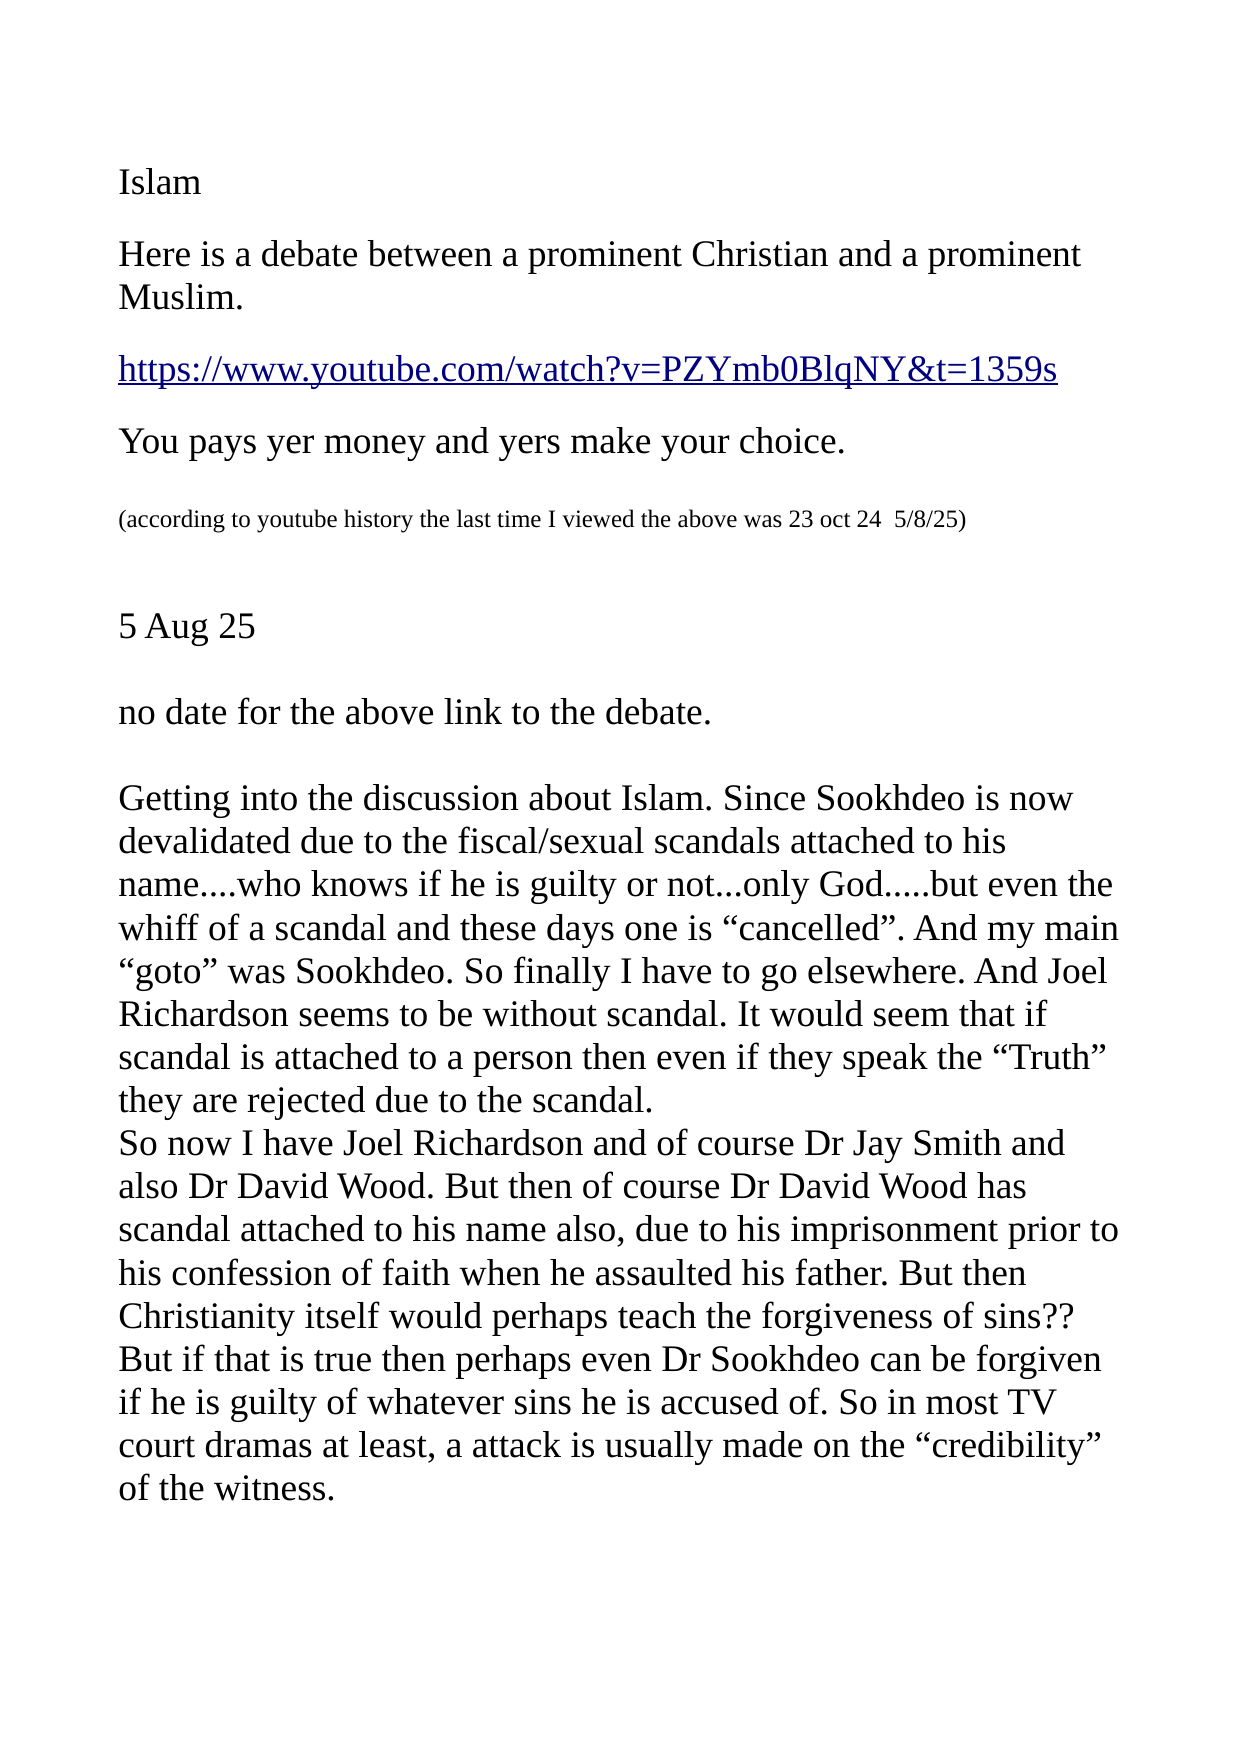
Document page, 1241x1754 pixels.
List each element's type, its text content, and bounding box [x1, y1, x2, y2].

text So now I have Joel Richardson and of course Dr Jay Smith and also Dr David Wood. But then of course Dr David Wood has scandal attached to his name also, due to his imprisonment prior to his confession of faith when he assaulted his father. But then Christianity itself would perhaps teach the forgiveness of sins?? But if that is true then perhaps even Dr Sookhdeo can be forgiven if he is guilty of whatever sins he is accused of. So in most TV court dramas at least, a attack is usually made on the “credibility” of the witness. [118, 1121, 1122, 1509]
text Islam [118, 159, 1122, 202]
text Getting into the discussion about Islam. Since Sookhdeo is now devalidated due to the fiscal/sexual scandals attached to his name....who knows if he is guilty or not...only God.....but even the whiff of a scandal and these days one is “cancelled”. And my main “goto” was Sookhdeo. So finally I have to go elsewhere. And Joel Richardson seems to be without scandal. It would seem that if scandal is attached to a person then even if they speak the “Truth” they are rejected due to the scandal. [118, 776, 1122, 1121]
text You pays yer money and yers make your choice. [118, 418, 1122, 461]
text Here is a debate between a prominent Christian and a prominent Muslim. [118, 231, 1122, 317]
text 5 Aug 25 [118, 603, 1122, 646]
text no date for the above link to the debate. [118, 689, 1122, 732]
text (according to youtube history the last time I viewed the above was 23 oct 24 5/8/25) [118, 504, 1122, 533]
text https://www.youtube.com/watch?v=PZYmb0BlqNY&t=1359s [118, 346, 1122, 389]
